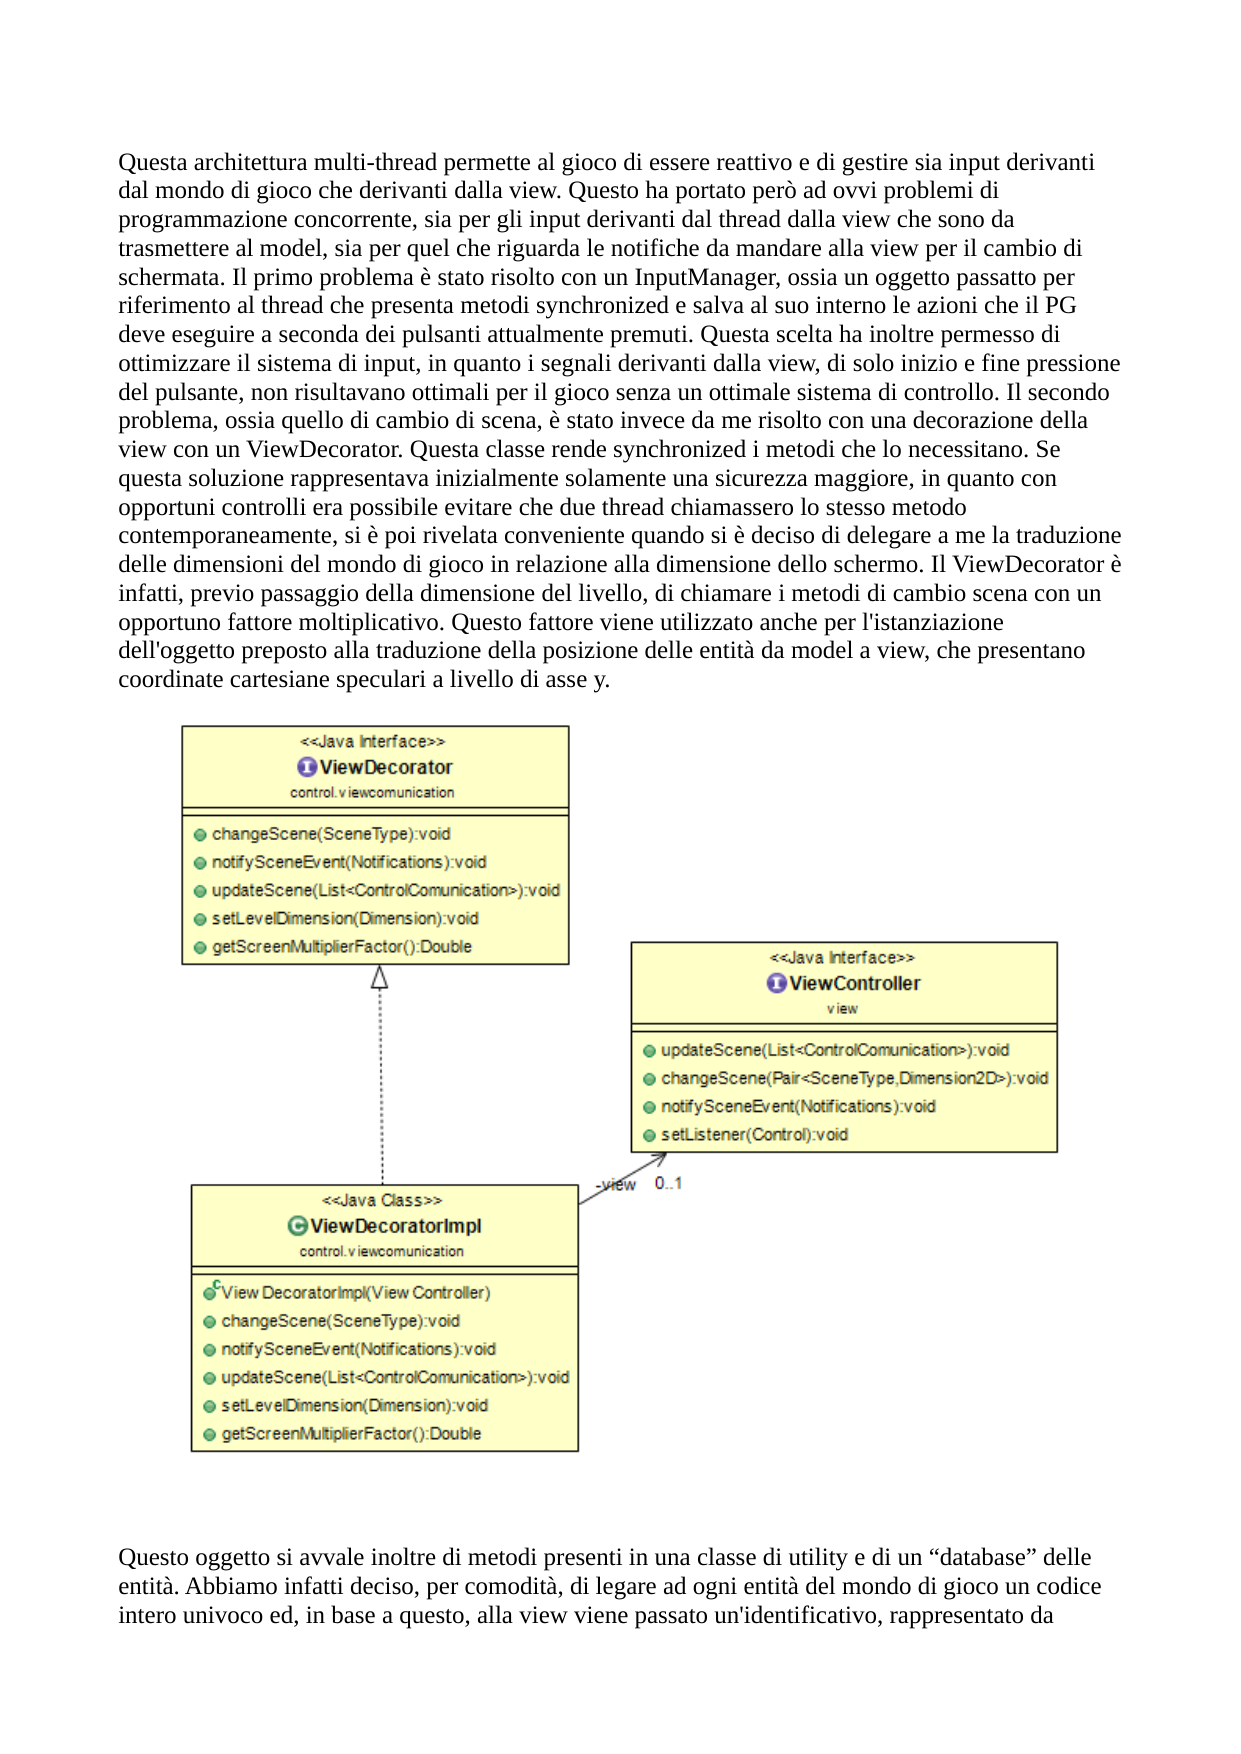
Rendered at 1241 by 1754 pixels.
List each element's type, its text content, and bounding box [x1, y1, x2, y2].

text Questa architettura multi-thread permette al gioco di essere reattivo e di gestire sia input derivanti dal mondo di gioco che derivanti dalla view. Questo ha portato però ad ovvi problemi di programmazione concorrente, sia per gli input derivanti dal thread dalla view che sono da trasmettere al model, sia per quel che riguarda le notifiche da mandare alla view per il cambio di schermata. Il primo problema è stato risolto con un InputManager, ossia un oggetto passatto per riferimento al thread che presenta metodi synchronized e salva al suo interno le azioni che il PG deve eseguire a seconda dei pulsanti attualmente premuti. Questa scelta ha inoltre permesso di ottimizzare il sistema di input, in quanto i segnali derivanti dalla view, di solo inizio e fine pressione del pulsante, non risultavano ottimali per il gioco senza un ottimale sistema di controllo. Il secondo problema, ossia quello di cambio di scena, è stato invece da me risolto con una decorazione della view con un ViewDecorator. Questa classe rende synchronized i metodi che lo necessitano. Se questa soluzione rappresentava inizialmente solamente una sicurezza maggiore, in quanto con opportuni controlli era possibile evitare che due thread chiamassero lo stesso metodo contemporaneamente, si è poi rivelata conveniente quando si è deciso di delegare a me la traduzione delle dimensioni del mondo di gioco in relazione alla dimensione dello schermo. Il ViewDecorator è infatti, previo passaggio della dimensione del livello, di chiamare i metodi di cambio scena con un opportuno fattore moltiplicativo. Questo fattore viene utilizzato anche per l'istanziazione dell'oggetto preposto alla traduzione della posizione delle entità da model a view, che presentano coordinate cartesiane speculari a livello di asse y. [118, 147, 1122, 693]
picture [177, 721, 1063, 1457]
text Questo oggetto si avvale inoltre di metodi presenti in una classe di utility e di un “database” delle entità. Abbiamo infatti deciso, per comodità, di legare ad ogni entità del mondo di gioco un codice intero univoco ed, in base a questo, alla view viene passato un'identificativo, rappresentato da [118, 1542, 1122, 1629]
